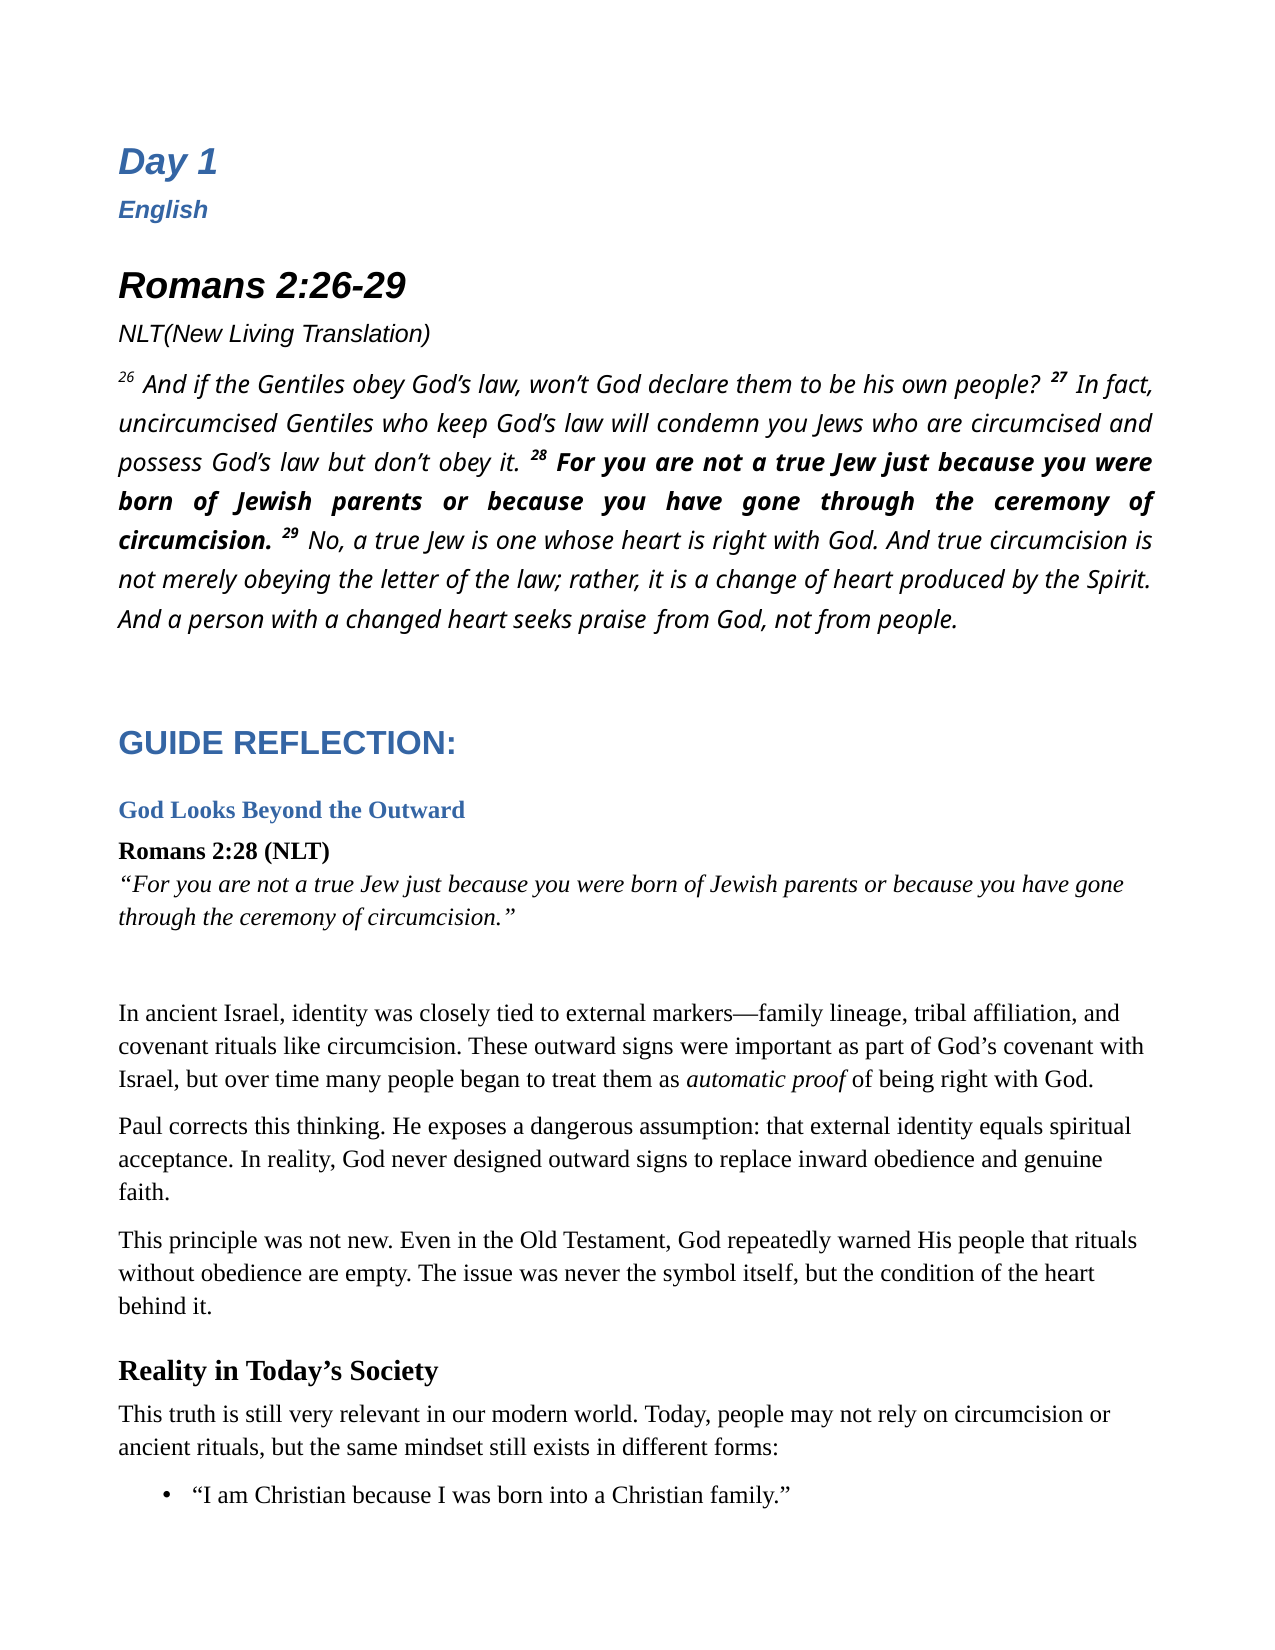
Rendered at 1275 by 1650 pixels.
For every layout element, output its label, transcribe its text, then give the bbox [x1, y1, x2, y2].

list “I am Christian because I was born into a Christian family.” [162, 1480, 1157, 1509]
text NLT(New Living Translation) [118, 319, 1157, 347]
text This truth is still very relevant in our modern world. Today, people may not rely on circumcision or ancient rituals, but the same mindset still exists in different forms: [118, 1399, 1157, 1461]
text This principle was not new. Even in the Old Testament, God repeatedly warned His people that rituals without obedience are empty. The issue was never the symbol itself, but the condition of the heart behind it. [118, 1225, 1157, 1320]
text 26 And if the Gentiles obey God’s law, won’t God declare them to be his own people? 27 In fact, uncircumcised Gentiles who keep God’s law will condemn you Jews who are circumcised and possess God’s law but don’t obey it. 28 For you are not a true Jew just because you were born of Jewish parents or because you have gone through the ceremony of circumcision. 29 No, a true Jew is one whose heart is right with God. And true circumcision is not merely obeying the letter of the law; rather, it is a change of heart produced by the Spirit. And a person with a changed heart seeks praise from God, not from people. [118, 366, 1157, 635]
text Paul corrects this thinking. He exposes a dangerous assumption: that external identity equals spiritual acceptance. In reality, God never designed outward signs to replace inward obedience and genuine faith. [118, 1111, 1157, 1206]
text In ancient Israel, identity was closely tied to external markers—family lineage, tribal affiliation, and covenant rituals like circumcision. These outward signs were important as part of God’s covenant with Israel, but over time many people began to treat them as automatic proof of being right with God. [118, 998, 1157, 1092]
subtitle GUIDE REFLECTION: [118, 723, 1157, 762]
subtitle Romans 2:26-29 [118, 263, 1157, 306]
text Romans 2:28 (NLT) “For you are not a true Jew just because you were born of Jewish parents or because you have gone through the ceremony of circumcision.” [118, 836, 1157, 931]
text English [118, 194, 1157, 223]
subtitle Reality in Today’s Society [118, 1353, 1157, 1387]
subtitle God Looks Beyond the Outward [118, 795, 1157, 824]
subtitle Day 1 [118, 139, 1157, 182]
